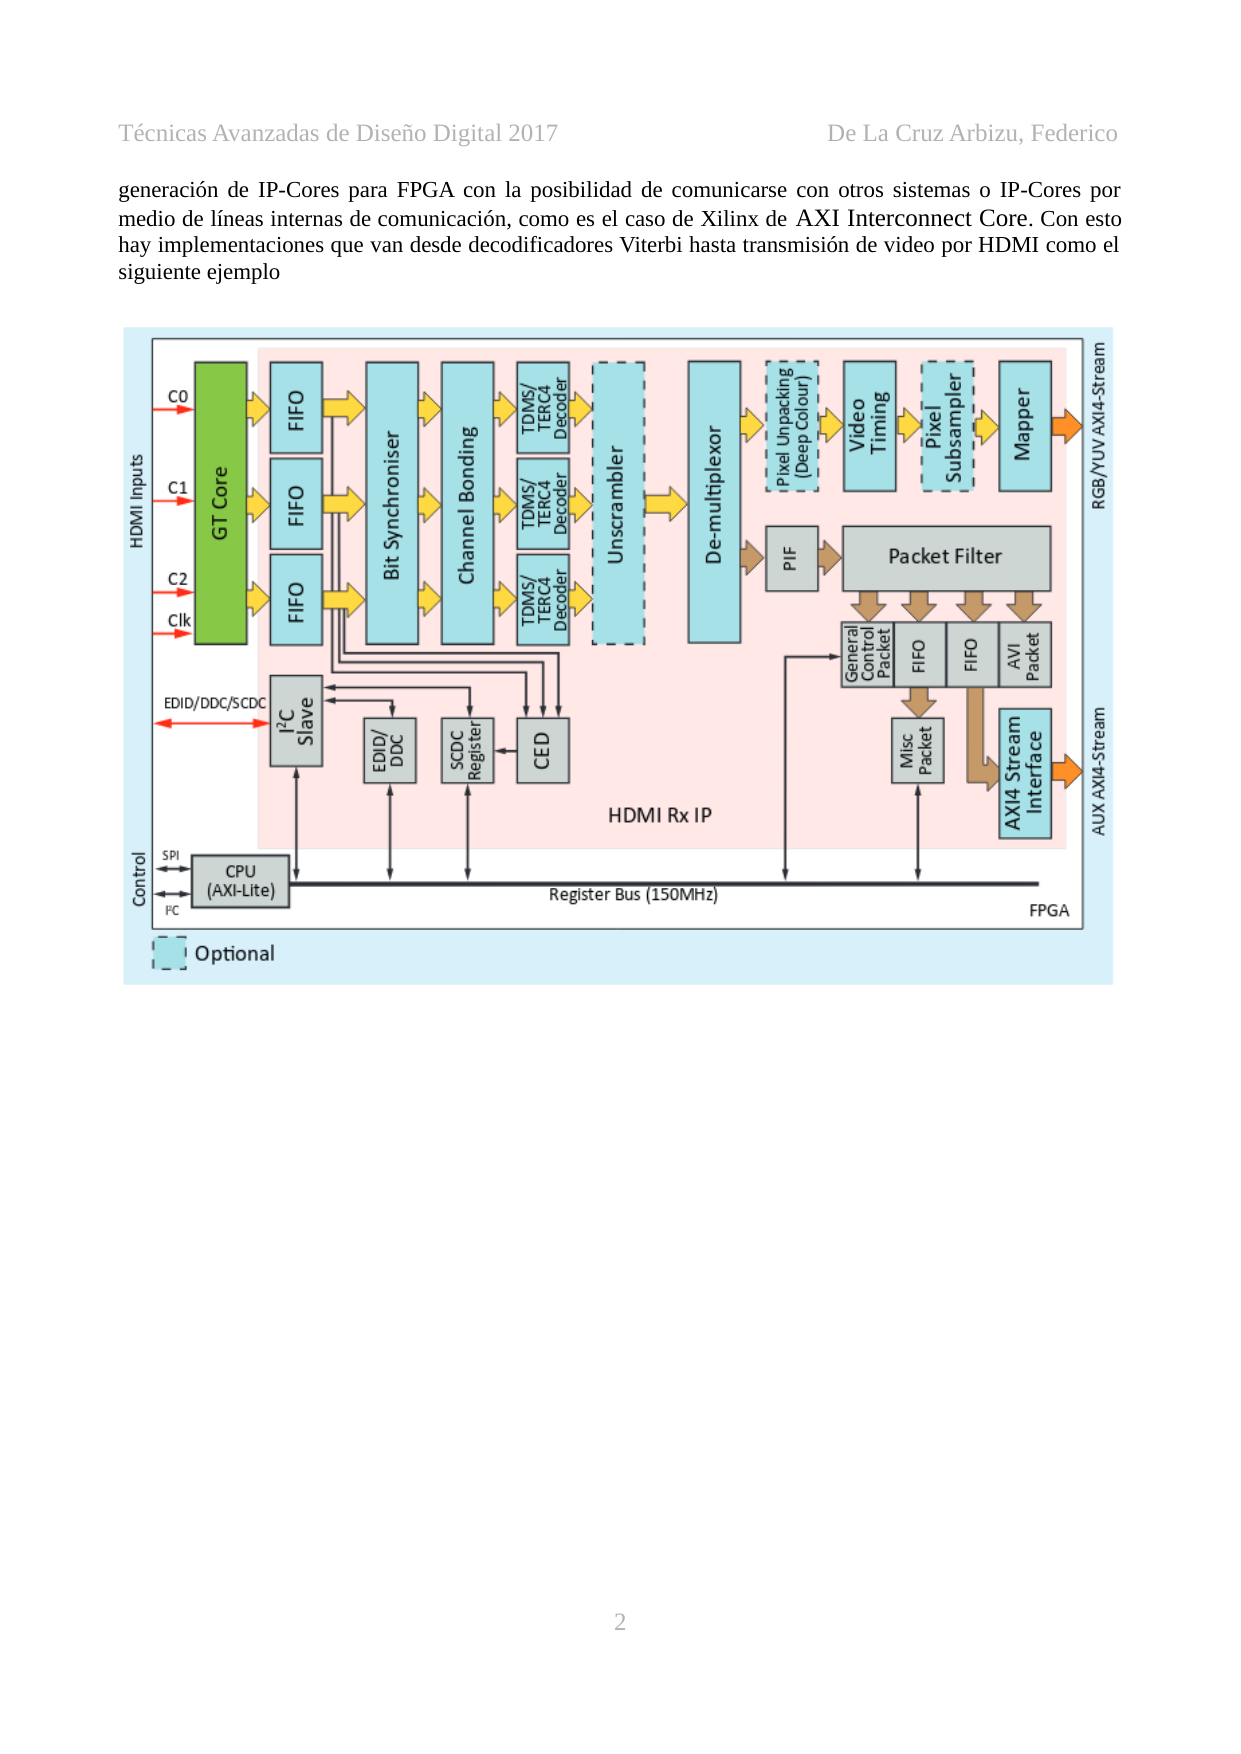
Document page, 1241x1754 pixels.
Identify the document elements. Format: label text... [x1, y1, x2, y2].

text generación de IP-Cores para FPGA con la posibilidad de comunicarse con otros sistemas o IP-Cores por medio de líneas internas de comunicación, como es el caso de Xilinx de AXI Interconnect Core. Con esto hay implementaciones que van desde decodificadores Viterbi hasta transmisión de video por HDMI como el siguiente ejemplo [118, 176, 1122, 284]
picture [117, 322, 1122, 993]
